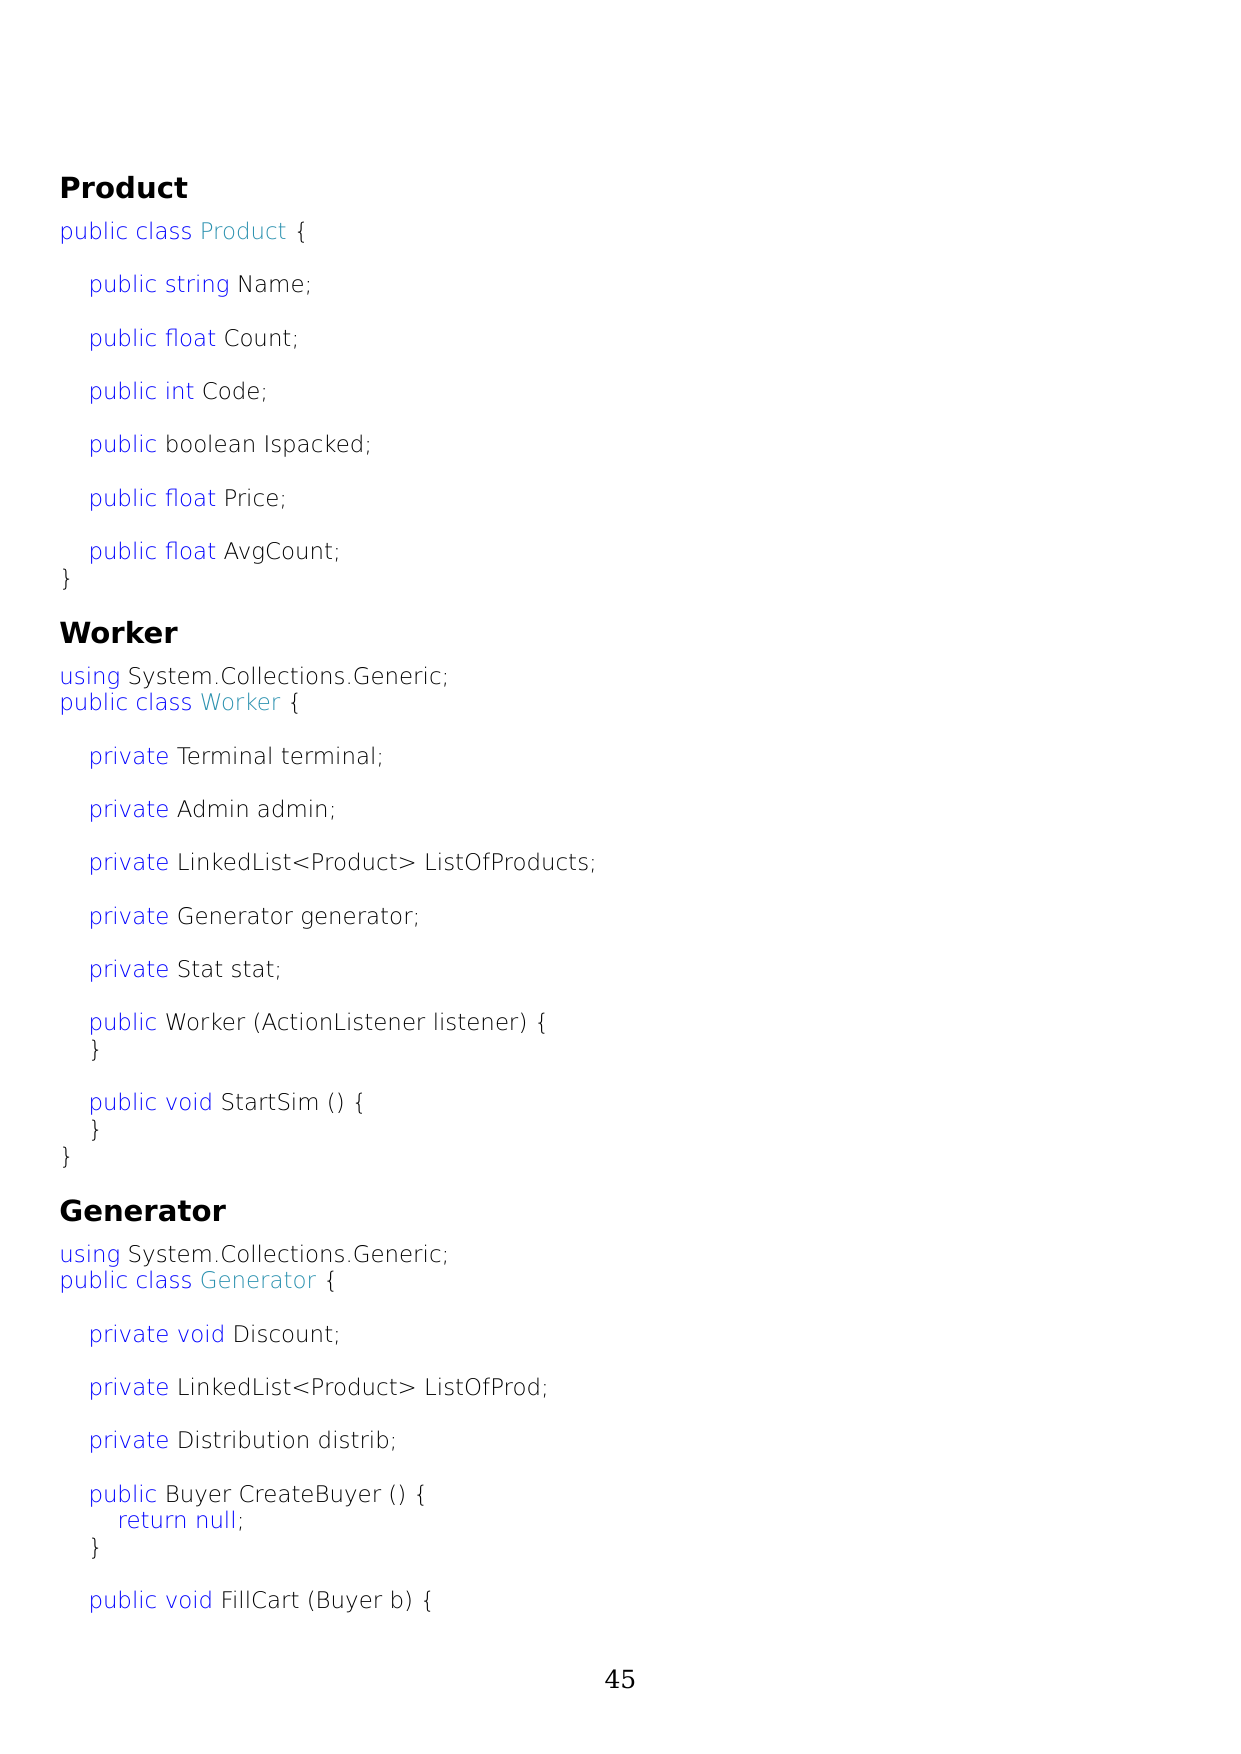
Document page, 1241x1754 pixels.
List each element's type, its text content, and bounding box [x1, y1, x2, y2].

text } [59, 1036, 1181, 1063]
text return null; [59, 1508, 1181, 1534]
subtitle Product [59, 172, 1181, 206]
text public string Name; [59, 271, 1181, 298]
text } [59, 1534, 1181, 1561]
text using System.Collections.Generic; [59, 1241, 1181, 1268]
text public void FillCart (Buyer b) { [59, 1588, 1181, 1614]
text using System.Collections.Generic; [59, 663, 1181, 689]
text public int Code; [59, 378, 1181, 405]
text public Worker (ActionListener listener) { [59, 1009, 1181, 1036]
text } [59, 1143, 1181, 1169]
text private Stat stat; [59, 956, 1181, 983]
text private Distribution distrib; [59, 1428, 1181, 1454]
text private void Discount; [59, 1321, 1181, 1348]
text private Admin admin; [59, 796, 1181, 823]
text private LinkedList<Product> ListOfProducts; [59, 849, 1181, 876]
text } [59, 1116, 1181, 1143]
text public boolean Ispacked; [59, 431, 1181, 458]
text public class Generator { [59, 1268, 1181, 1294]
text public class Product { [59, 218, 1181, 245]
text } [59, 565, 1181, 591]
subtitle Worker [59, 616, 1181, 650]
text private LinkedList<Product> ListOfProd; [59, 1374, 1181, 1401]
text public class Worker { [59, 689, 1181, 716]
text public Buyer CreateBuyer () { [59, 1481, 1181, 1508]
text public float Count; [59, 325, 1181, 351]
text private Generator generator; [59, 903, 1181, 929]
text public float AvgCount; [59, 538, 1181, 565]
text public void StartSim () { [59, 1089, 1181, 1116]
subtitle Generator [59, 1194, 1181, 1228]
text private Terminal terminal; [59, 743, 1181, 769]
text public float Price; [59, 485, 1181, 511]
